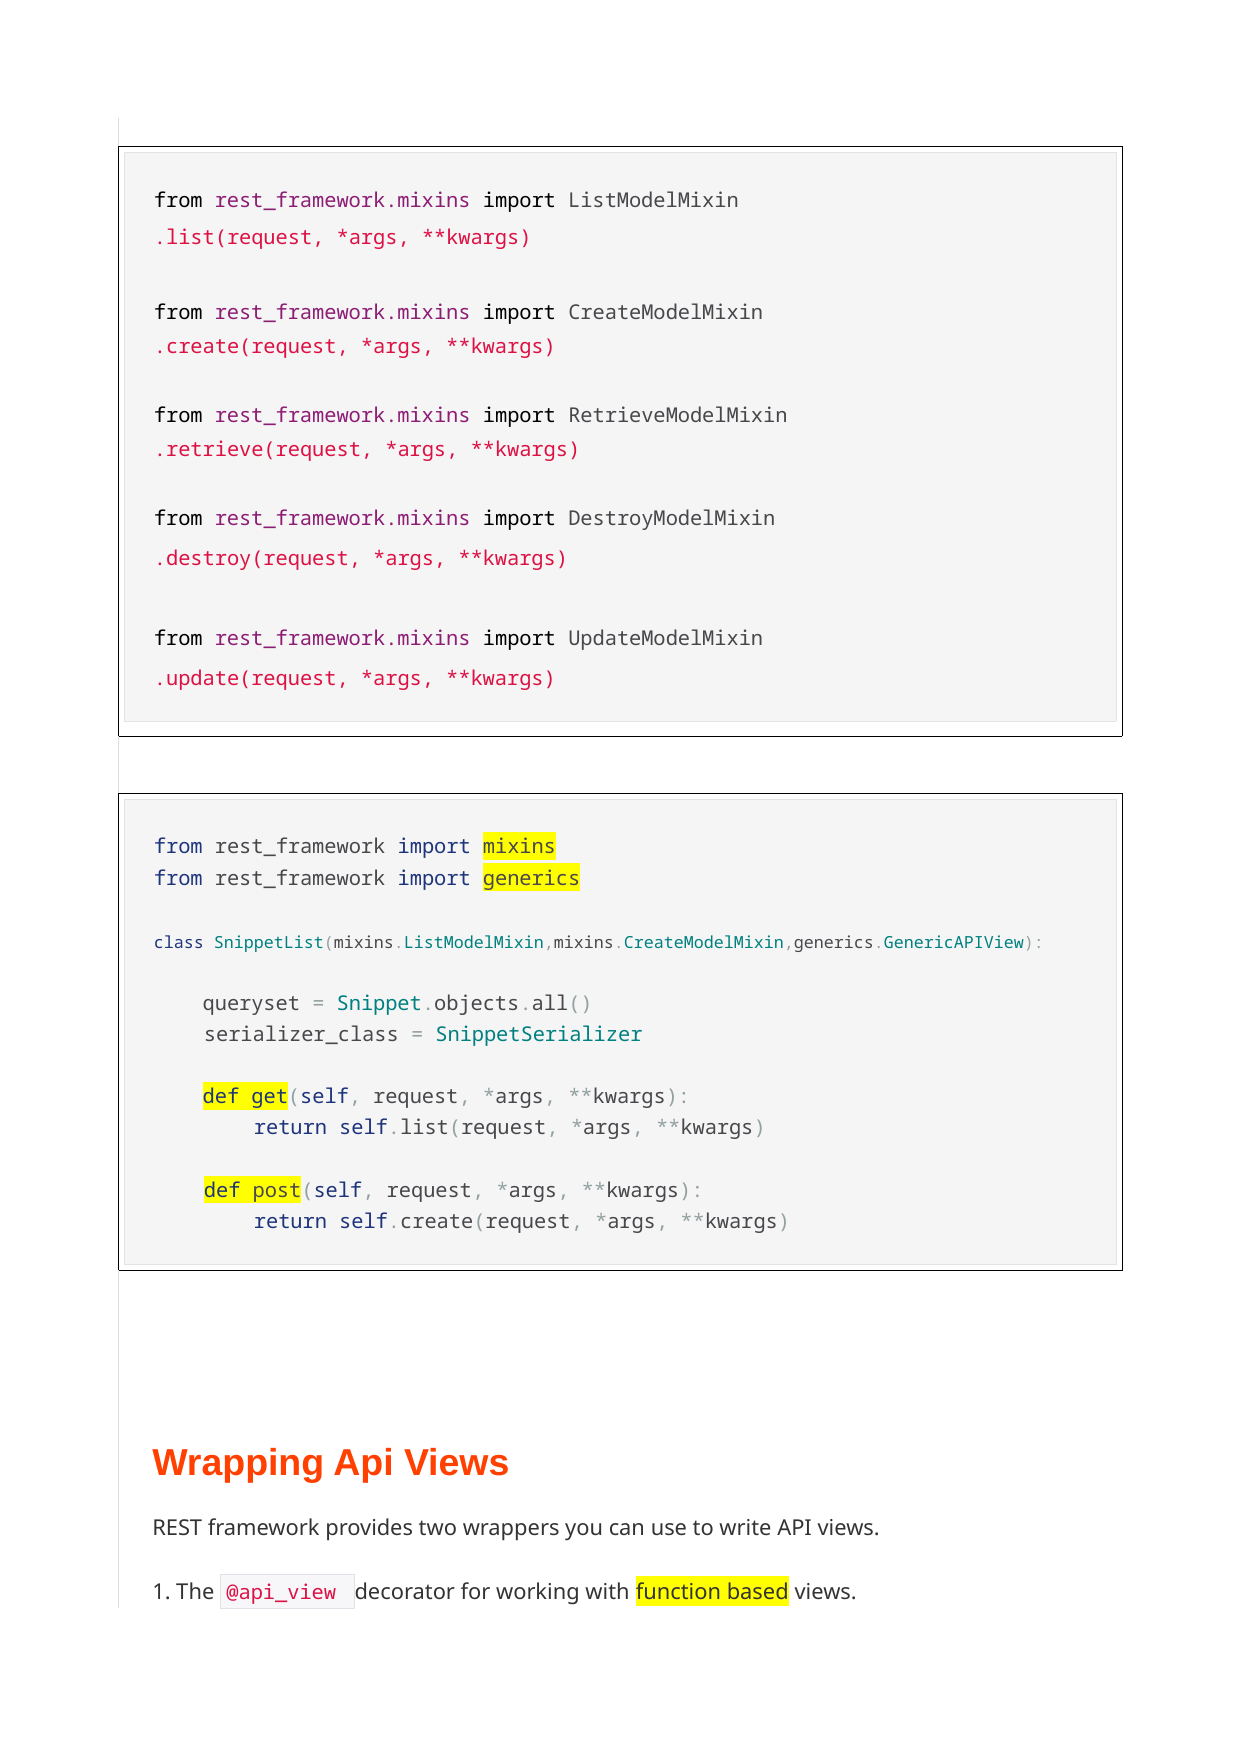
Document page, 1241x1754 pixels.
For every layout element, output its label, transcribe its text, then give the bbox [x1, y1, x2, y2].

table_header from rest_framework.mixins import ListModelMixin .list(request, *args, **kwargs) from rest_framework.mixins import CreateModelMixin .create(request, *args, **kwargs) from rest_framework.mixins import RetrieveModelMixin .retrieve(request, *args, **kwargs) from rest_framework.mixins import DestroyModelMixin .destroy(request, *args, **kwargs) from rest_framework.mixins import UpdateModelMixin .update(request, *args, **kwargs) [119, 147, 1122, 736]
text 1. The [119, 1574, 220, 1608]
text decorator for working with function based views. [355, 1574, 1122, 1608]
table_header from rest_framework import mixins from rest_framework import generics class SnippetList(mixins.ListModelMixin,mixins.CreateModelMixin,generics.GenericAPIView): queryset = Snippet.objects.all() serializer_class = SnippetSerializer def get(self, request, *args, **kwargs): return self.list(request, *args, **kwargs) def post(self, request, *args, **kwargs): return self.create(request, *args, **kwargs) [119, 794, 1122, 1270]
text Wrapping Api Views [119, 1440, 1122, 1483]
text REST framework provides two wrappers you can use to write API views. [119, 1512, 1122, 1542]
text @api_view [221, 1575, 354, 1608]
